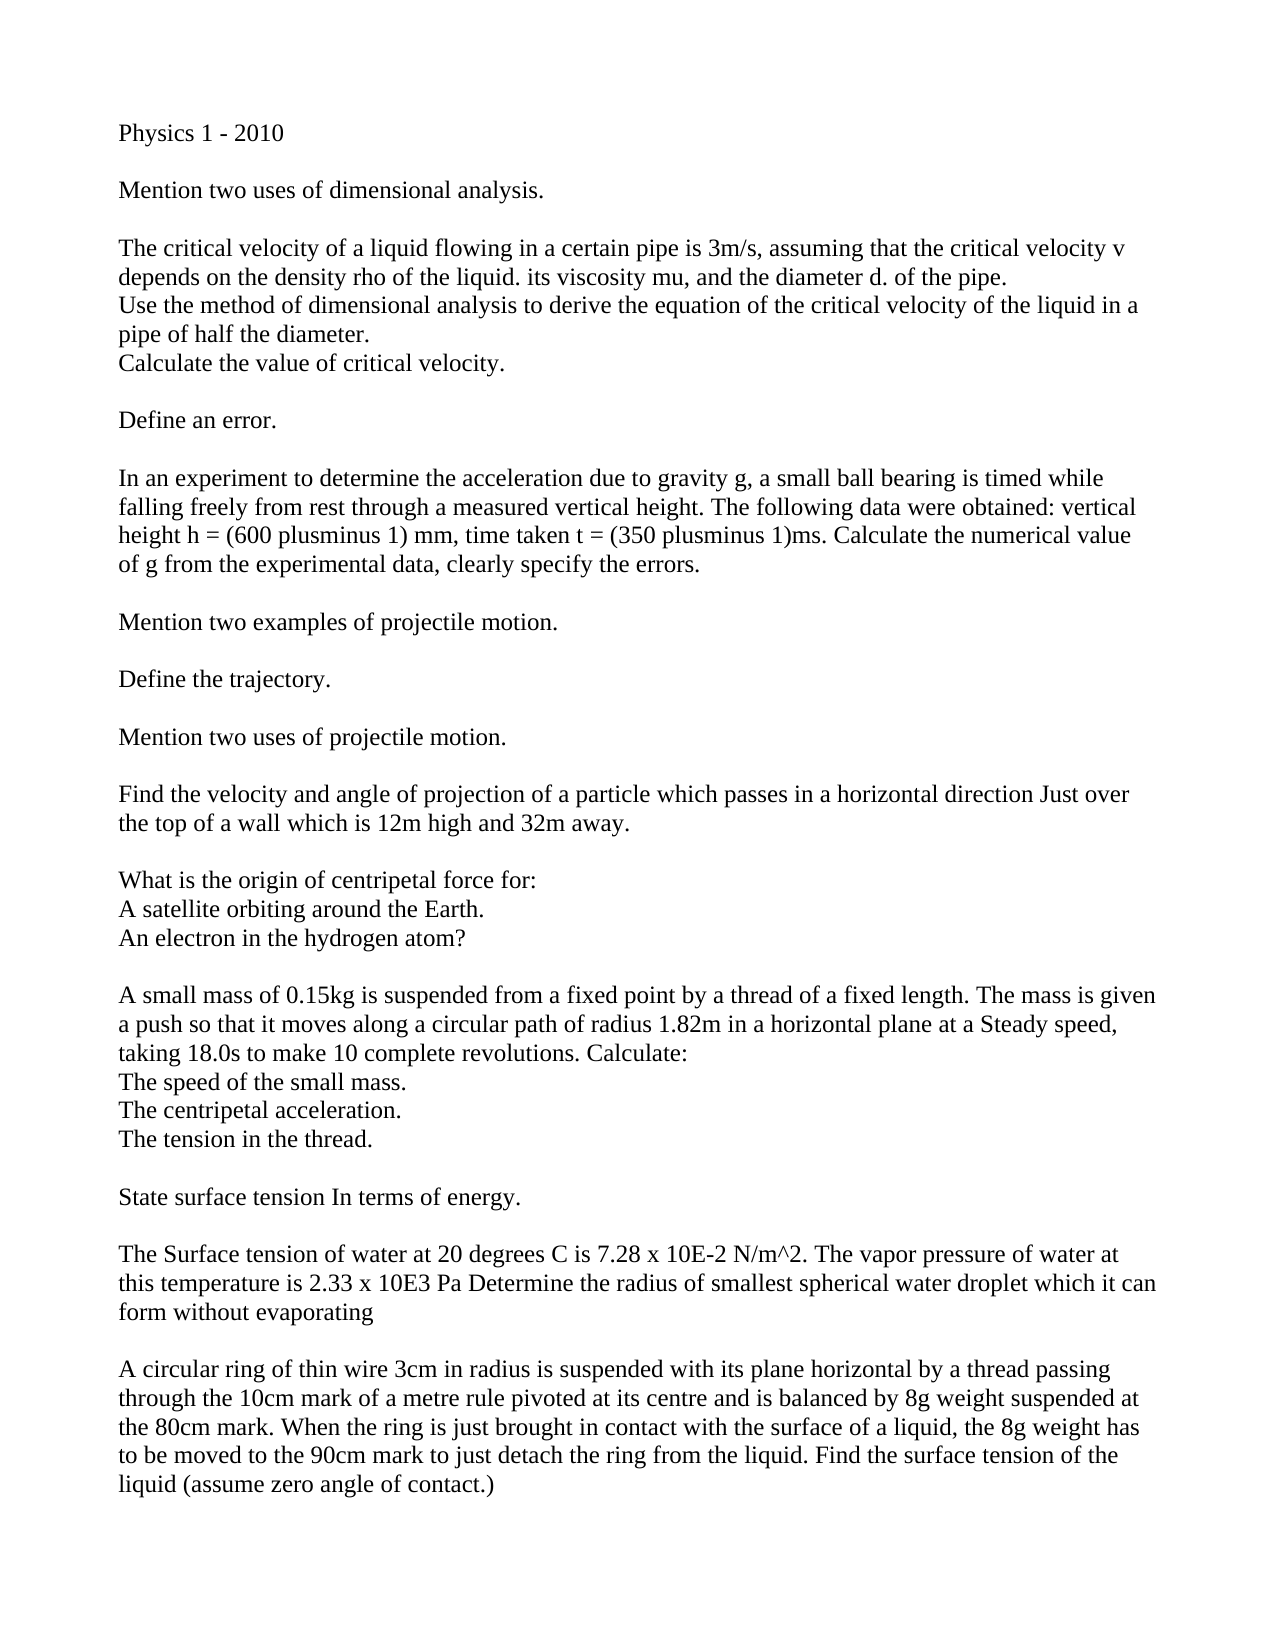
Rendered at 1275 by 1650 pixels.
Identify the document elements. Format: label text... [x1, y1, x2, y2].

text Mention two examples of projectile motion. [118, 607, 1157, 636]
text A circular ring of thin wire 3cm in radius is suspended with its plane horizontal by a thread passing through the 10cm mark of a metre rule pivoted at its centre and is balanced by 8g weight suspended at the 80cm mark. When the ring is just brought in contact with the surface of a liquid, the 8g weight has to be moved to the 90cm mark to just detach the ring from the liquid. Find the surface tension of the liquid (assume zero angle of contact.) [118, 1354, 1157, 1498]
text The Surface tension of water at 20 degrees C is 7.28 x 10E-2 N/m^2. The vapor pressure of water at this temperature is 2.33 x 10E3 Pa Determine the radius of smallest spherical water droplet which it can form without evaporating [118, 1239, 1157, 1326]
text Find the velocity and angle of projection of a particle which passes in a horizontal direction Just over the top of a wall which is 12m high and 32m away. [118, 779, 1157, 837]
text Define the trajectory. [118, 664, 1157, 693]
text A small mass of 0.15kg is suspended from a fixed point by a thread of a fixed length. The mass is given a push so that it moves along a circular path of radius 1.82m in a horizontal plane at a Steady speed, taking 18.0s to make 10 complete revolutions. Calculate: [118, 981, 1157, 1067]
text The tension in the thread. [118, 1124, 1157, 1153]
text The centripetal acceleration. [118, 1096, 1157, 1124]
text An electron in the hydrogen atom? [118, 923, 1157, 952]
text A satellite orbiting around the Earth. [118, 894, 1157, 923]
text The critical velocity of a liquid flowing in a certain pipe is 3m/s, assuming that the critical velocity v depends on the density rho of the liquid. its viscosity mu, and the diameter d. of the pipe. [118, 233, 1157, 291]
text What is the origin of centripetal force for: [118, 866, 1157, 894]
text Use the method of dimensional analysis to derive the equation of the critical velocity of the liquid in a pipe of half the diameter. [118, 291, 1157, 348]
text Calculate the value of critical velocity. [118, 348, 1157, 377]
text In an experiment to determine the acceleration due to gravity g, a small ball bearing is timed while falling freely from rest through a measured vertical height. The following data were obtained: vertical height h = (600 plusminus 1) mm, time taken t = (350 plusminus 1)ms. Calculate the numerical value of g from the experimental data, clearly specify the errors. [118, 463, 1157, 578]
text The speed of the small mass. [118, 1067, 1157, 1096]
text Physics 1 - 2010 [118, 118, 1157, 147]
text State surface tension In terms of energy. [118, 1182, 1157, 1211]
text Mention two uses of projectile motion. [118, 722, 1157, 751]
text Mention two uses of dimensional analysis. [118, 176, 1157, 204]
text Define an error. [118, 406, 1157, 434]
